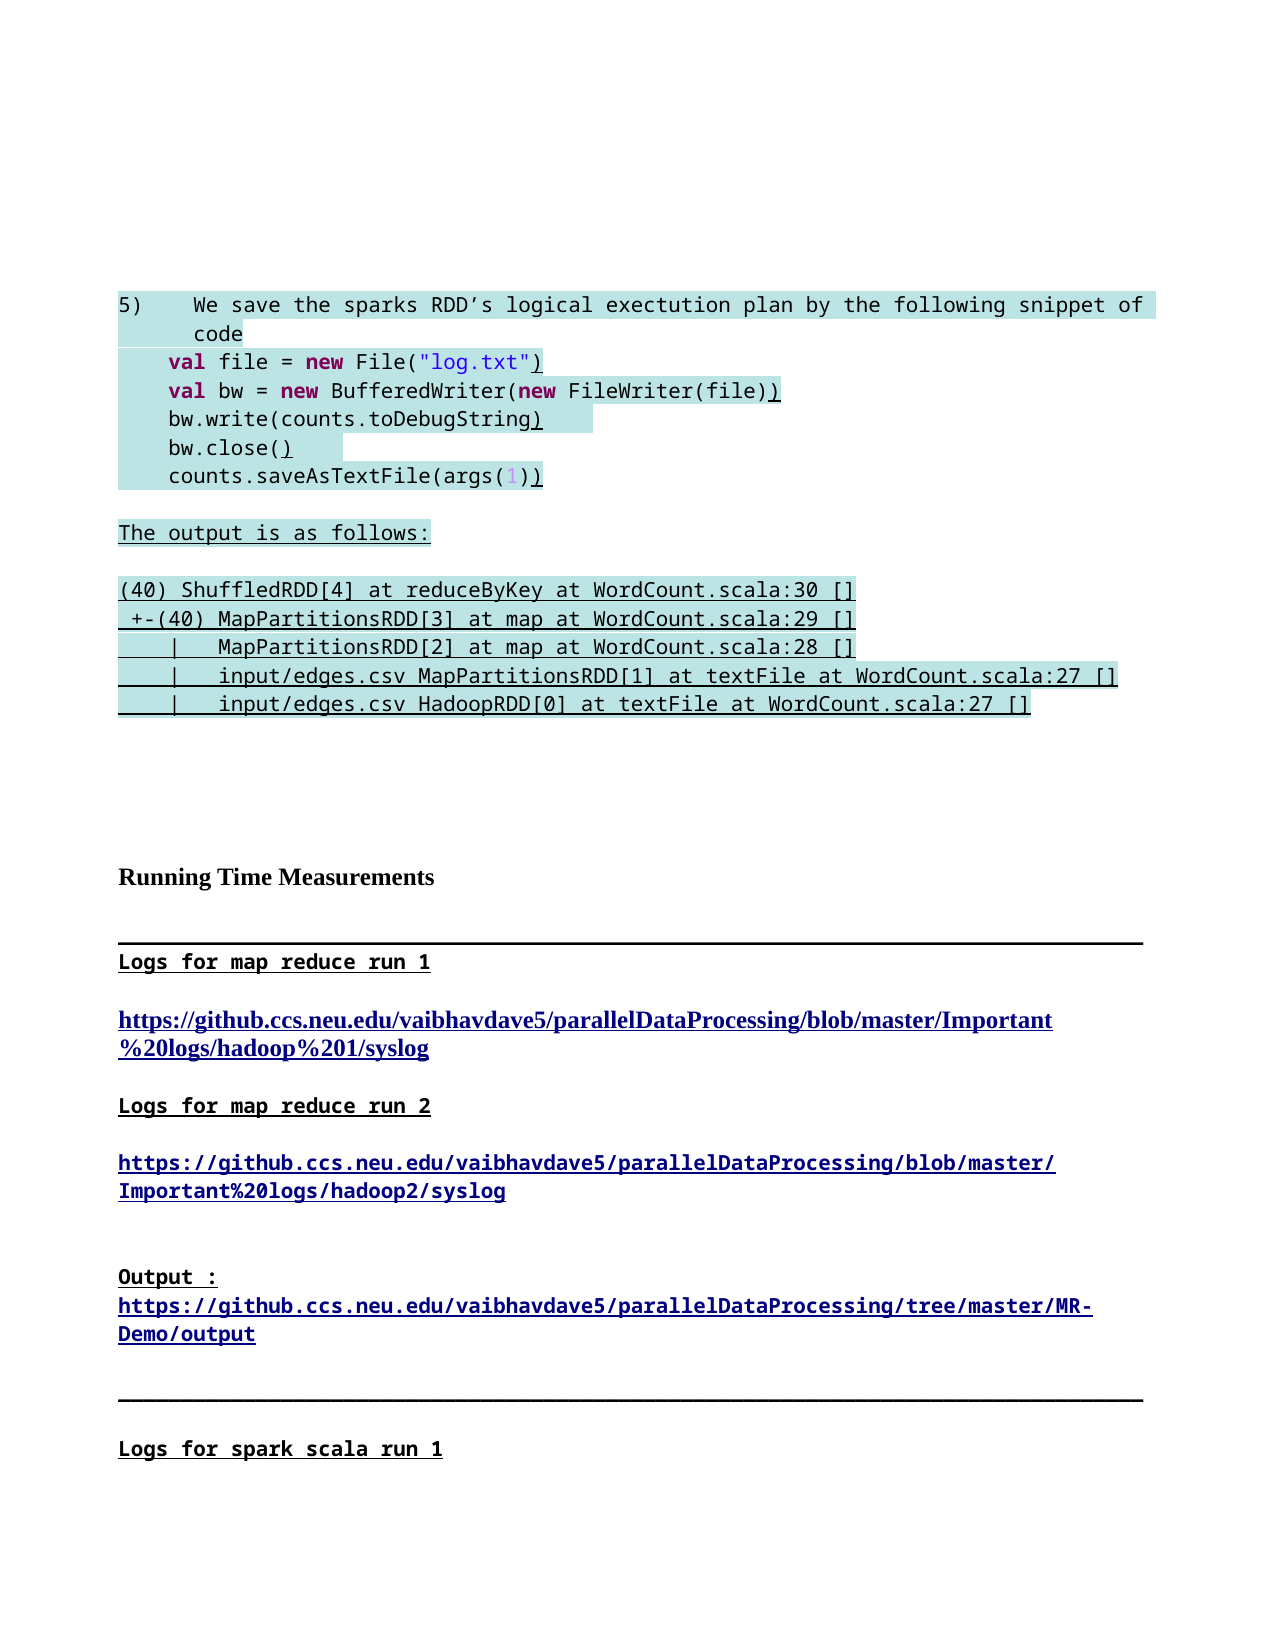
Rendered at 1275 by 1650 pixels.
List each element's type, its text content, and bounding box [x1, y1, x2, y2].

text bw.close() [118, 433, 1157, 461]
text counts.saveAsTextFile(args(1)) [118, 461, 1157, 490]
text bw.write(counts.toDebugString) [118, 404, 1157, 433]
text val file = new File("log.txt") [118, 347, 1157, 376]
text Logs for spark scala run 1 [118, 1434, 1157, 1462]
text https://github.ccs.neu.edu/vaibhavdave5/parallelDataProcessing/blob/master/Important%20logs/hadoop%201/syslog [118, 1005, 1157, 1062]
text | input/edges.csv MapPartitionsRDD[1] at textFile at WordCount.scala:27 [] [118, 661, 1157, 689]
text __________________________________________________________________________________ [118, 919, 1157, 947]
text (40) ShuffledRDD[4] at reduceByKey at WordCount.scala:30 [] [118, 576, 1157, 604]
text https://github.ccs.neu.edu/vaibhavdave5/parallelDataProcessing/blob/master/Important%20logs/hadoop2/syslog [118, 1148, 1157, 1205]
text 5) We save the sparks RDD’s logical exectution plan by the following snippet of code [118, 291, 1157, 347]
text Output : [118, 1262, 1157, 1291]
text +-(40) MapPartitionsRDD[3] at map at WordCount.scala:29 [] [118, 604, 1157, 632]
text The output is as follows: [118, 518, 1157, 547]
text https://github.ccs.neu.edu/vaibhavdave5/parallelDataProcessing/tree/master/MR-Demo/output [118, 1291, 1157, 1348]
text val bw = new BufferedWriter(new FileWriter(file)) [118, 376, 1157, 404]
text Logs for map reduce run 2 [118, 1091, 1157, 1119]
text Logs for map reduce run 1 [118, 947, 1157, 976]
text __________________________________________________________________________________ [118, 1377, 1157, 1405]
text | MapPartitionsRDD[2] at map at WordCount.scala:28 [] [118, 632, 1157, 661]
text Running Time Measurements [118, 862, 1157, 890]
text | input/edges.csv HadoopRDD[0] at textFile at WordCount.scala:27 [] [118, 689, 1157, 718]
